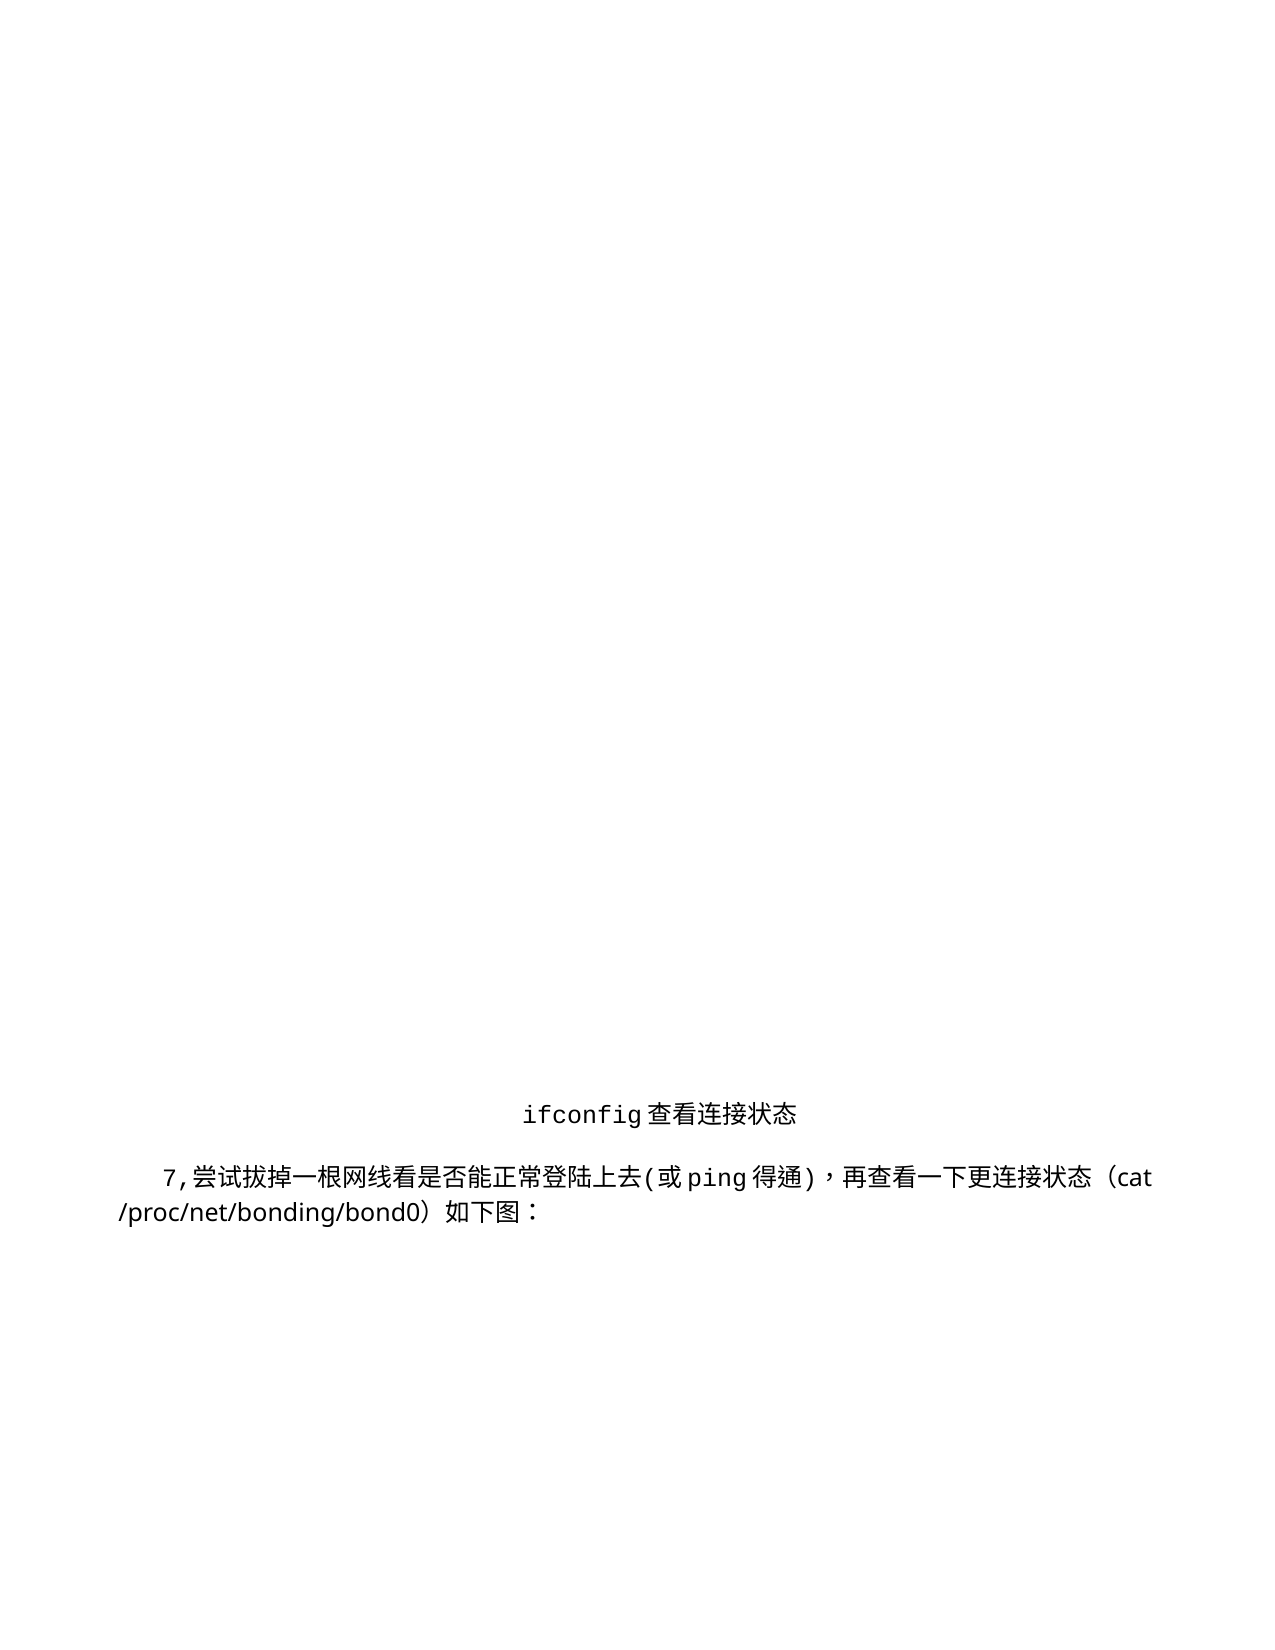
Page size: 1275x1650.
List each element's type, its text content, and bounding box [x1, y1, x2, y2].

text ifconfig查看连接状态 [118, 1103, 1157, 1131]
text 7,尝试拔掉一根网线看是否能正常登陆上去(或ping得通)，再查看一下更连接状态（cat /proc/net/bonding/bond0）如下图： [118, 1160, 1157, 1228]
